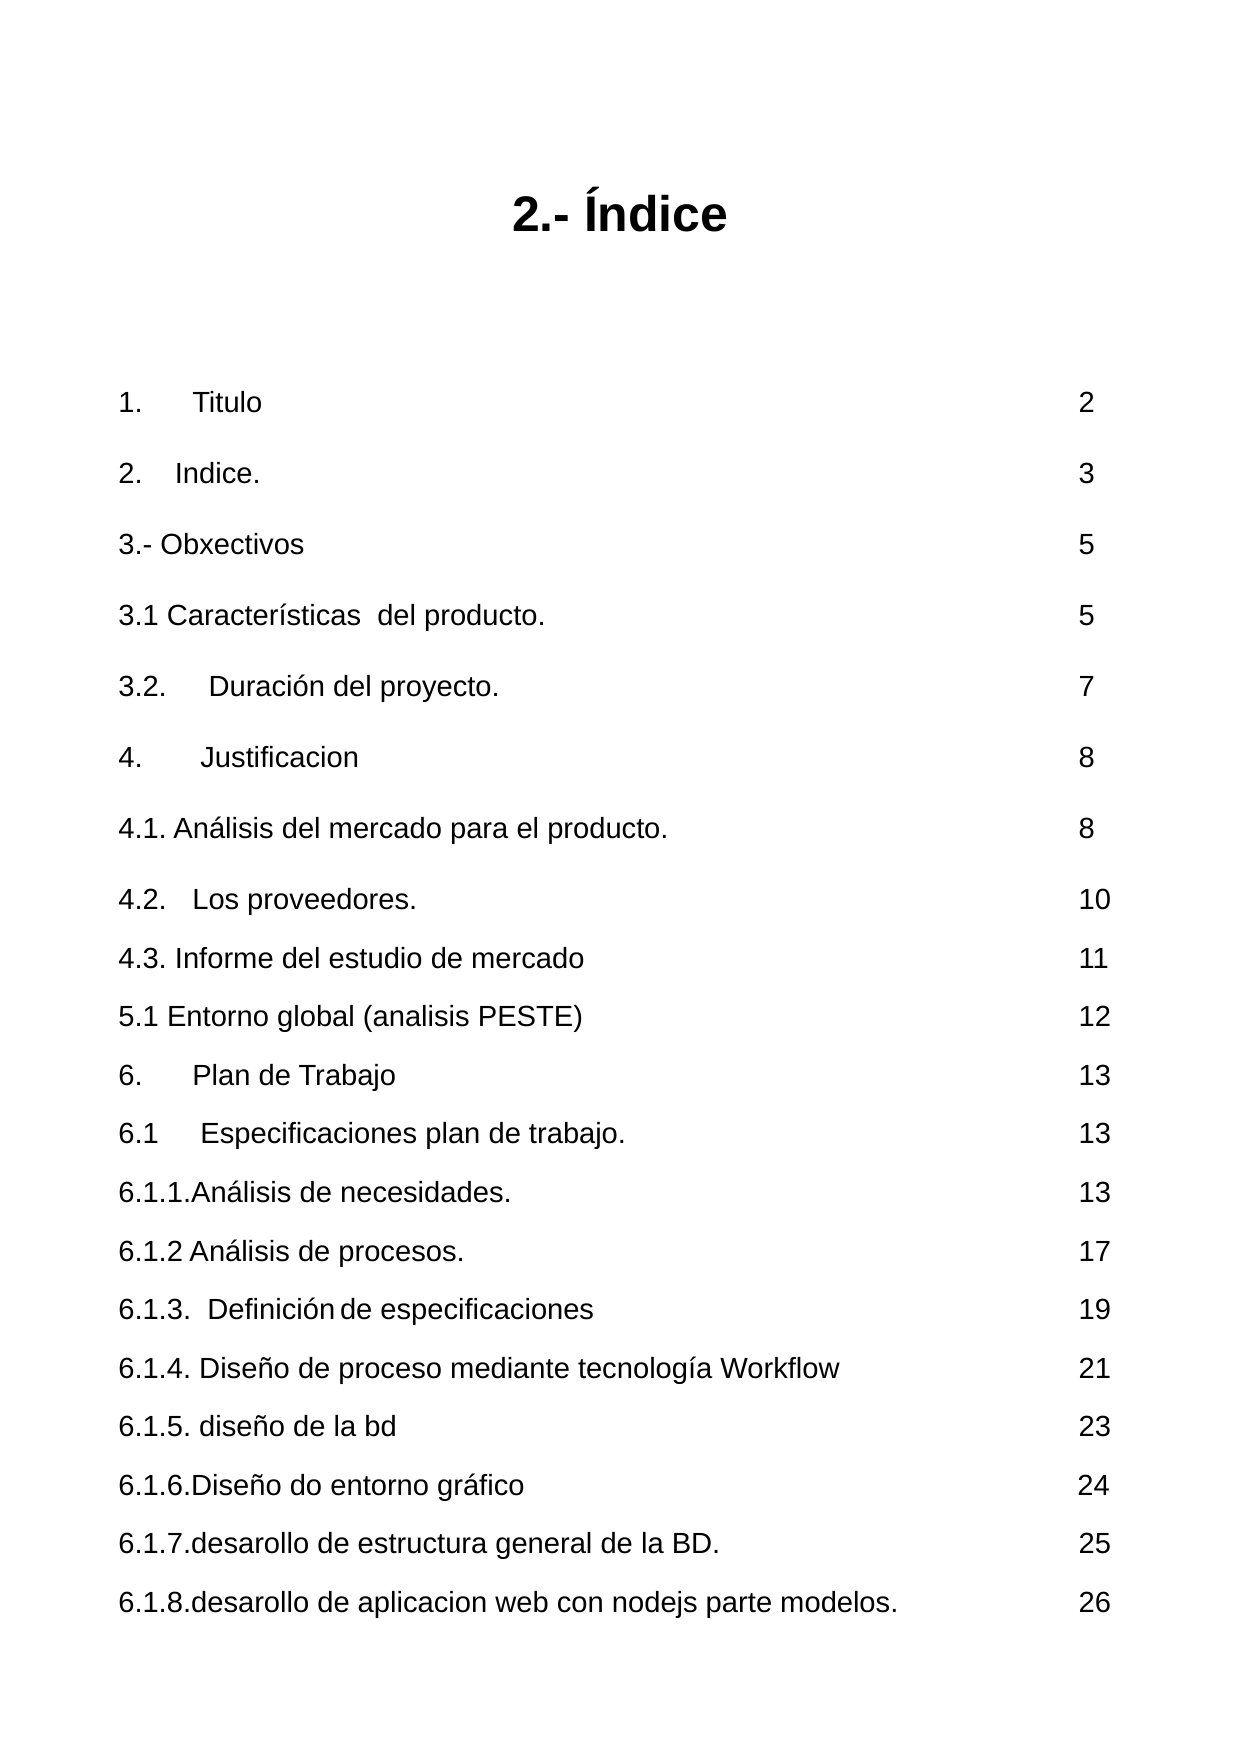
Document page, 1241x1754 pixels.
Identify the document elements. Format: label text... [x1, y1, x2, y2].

text 6.1.3. Definición de especificaciones 19 [118, 1292, 1122, 1326]
title 2.- Índice [118, 184, 1122, 242]
title 4.2. Los proveedores. 10 [118, 882, 1122, 916]
text 6. Plan de Trabajo 13 [118, 1058, 1122, 1091]
title 3.2. Duración del proyecto. 7 [118, 669, 1122, 703]
title 3.1 Características del producto. 5 [118, 598, 1122, 632]
text 4.3. Informe del estudio de mercado 11 [118, 941, 1122, 974]
text 5.1 Entorno global (analisis PESTE) 12 [118, 999, 1122, 1033]
text 6.1.2 Análisis de procesos. 17 [118, 1233, 1122, 1267]
text 6.1.5. diseño de la bd 23 [118, 1409, 1122, 1443]
title 4. Justificacion 8 [118, 740, 1122, 774]
text 6.1.1.Análisis de necesidades. 13 [118, 1175, 1122, 1208]
text 6.1.4. Diseño de proceso mediante tecnología Workflow 21 [118, 1351, 1122, 1384]
text 6.1.8.desarollo de aplicacion web con nodejs parte modelos. 26 [118, 1585, 1122, 1618]
title 2. Indice. 3 [118, 456, 1122, 489]
text 6.1.7.desarollo de estructura general de la BD. 25 [118, 1526, 1122, 1560]
subtitle 1. Titulo 2 [118, 385, 1122, 418]
title 4.1. Análisis del mercado para el producto. 8 [118, 811, 1122, 845]
text 6.1 Especificaciones plan de trabajo. 13 [118, 1116, 1122, 1150]
text 6.1.6.Diseño do entorno gráfico 24 [118, 1468, 1122, 1501]
title 3.- Obxectivos 5 [118, 527, 1122, 561]
